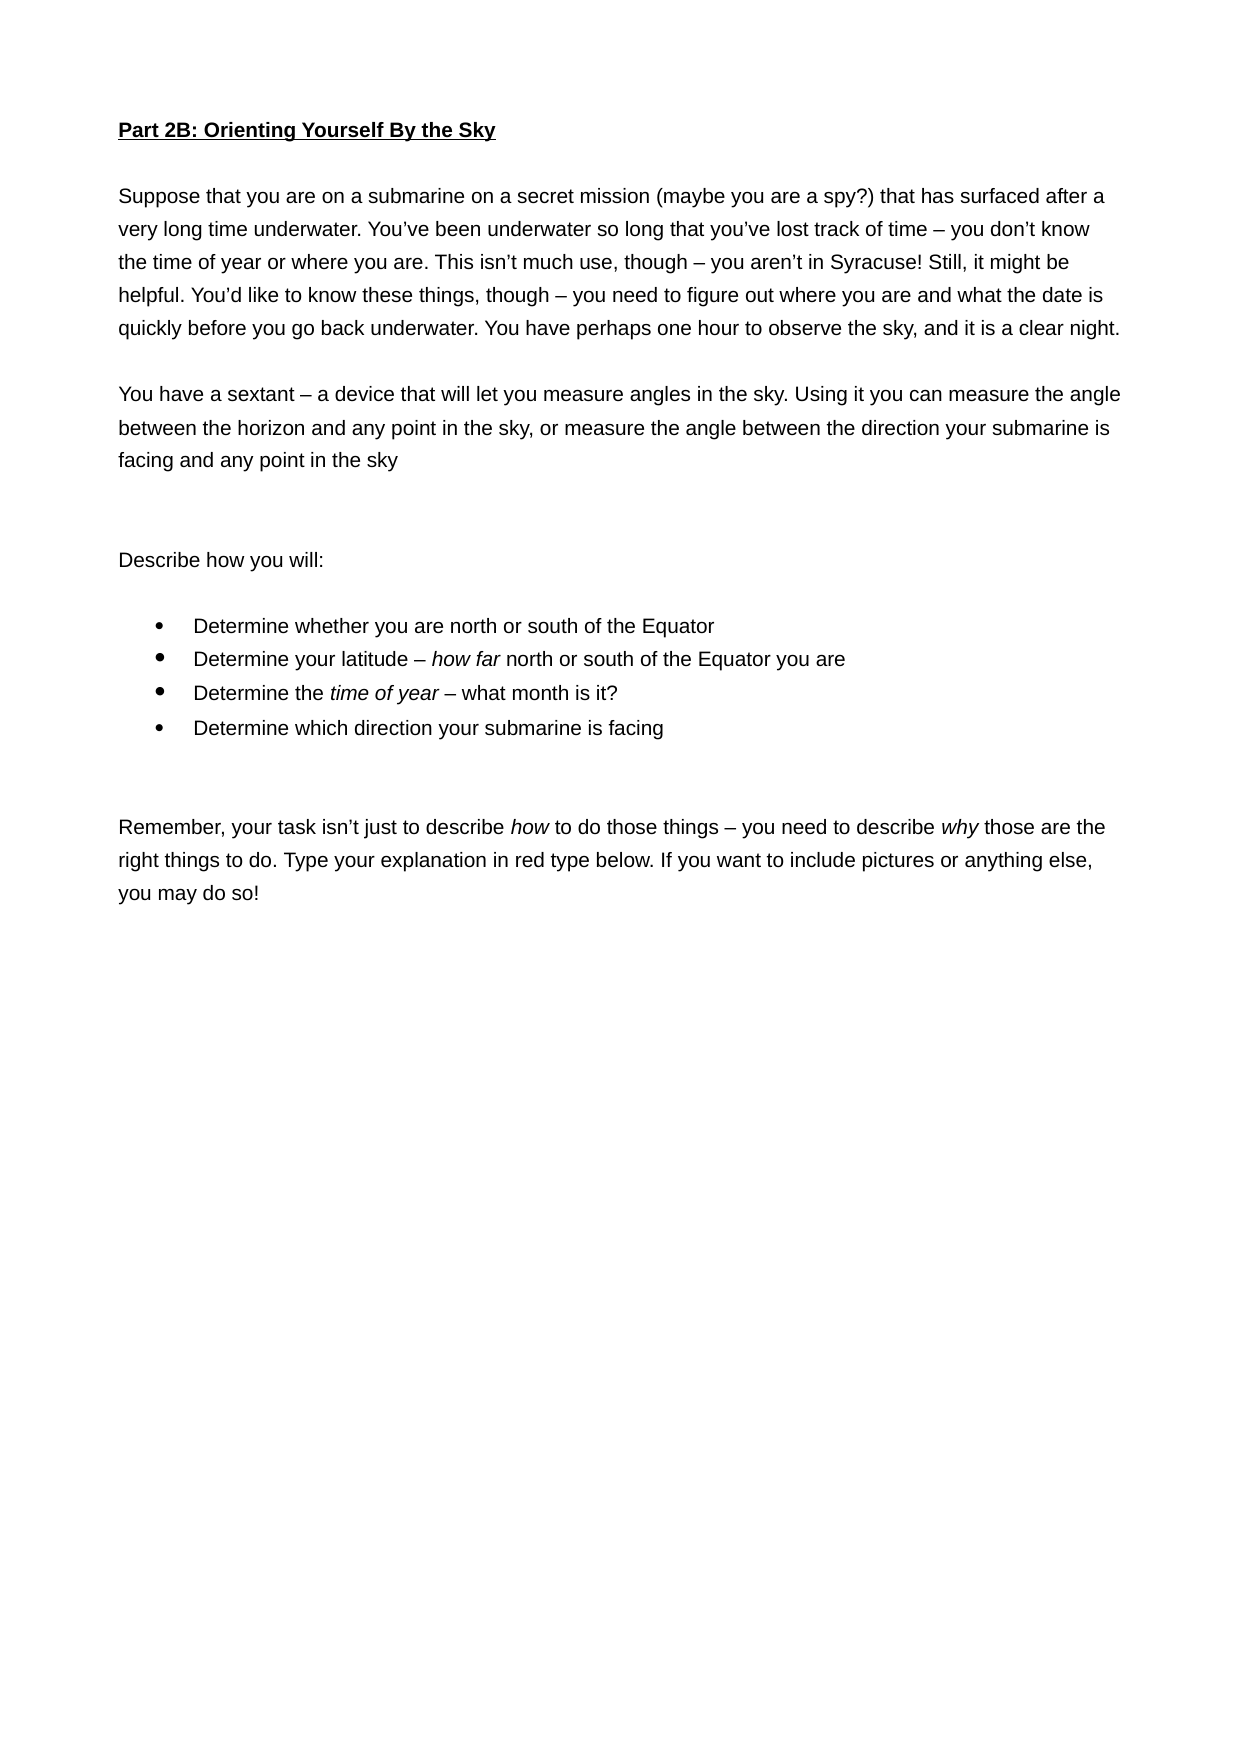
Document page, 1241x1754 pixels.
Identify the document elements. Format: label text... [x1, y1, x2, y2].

list Determine which direction your submarine is facing [156, 716, 1122, 739]
text Suppose that you are on a submarine on a secret mission (maybe you are a spy?) that has surfaced after a very long time underwater. You’ve been underwater so long that you’ve lost track of time – you don’t know the time of year or where you are. This isn’t much use, though – you aren’t in Syracuse! Still, it might be helpful. You’d like to know these things, though – you need to figure out where you are and what the date is quickly before you go back underwater. You have perhaps one hour to observe the sky, and it is a clear night. [118, 184, 1122, 340]
text Part 2B: Orienting Yourself By the Sky [118, 118, 1122, 142]
list Determine your latitude – how far north or south of the Equator you are [156, 647, 1122, 672]
list Determine whether you are north or south of the Equator [156, 613, 1122, 637]
text Remember, your task isn’t just to describe how to do those things – you need to describe why those are the right things to do. Type your explanation in red type below. If you want to include pictures or anything else, you may do so! [118, 815, 1122, 905]
text You have a sextant – a device that will let you measure angles in the sky. Using it you can measure the angle between the horizon and any point in the sky, or measure the angle between the direction your submarine is facing and any point in the sky [118, 382, 1122, 472]
text Describe how you will: [118, 547, 1122, 571]
list Determine the time of year – what month is it? [156, 681, 1122, 706]
